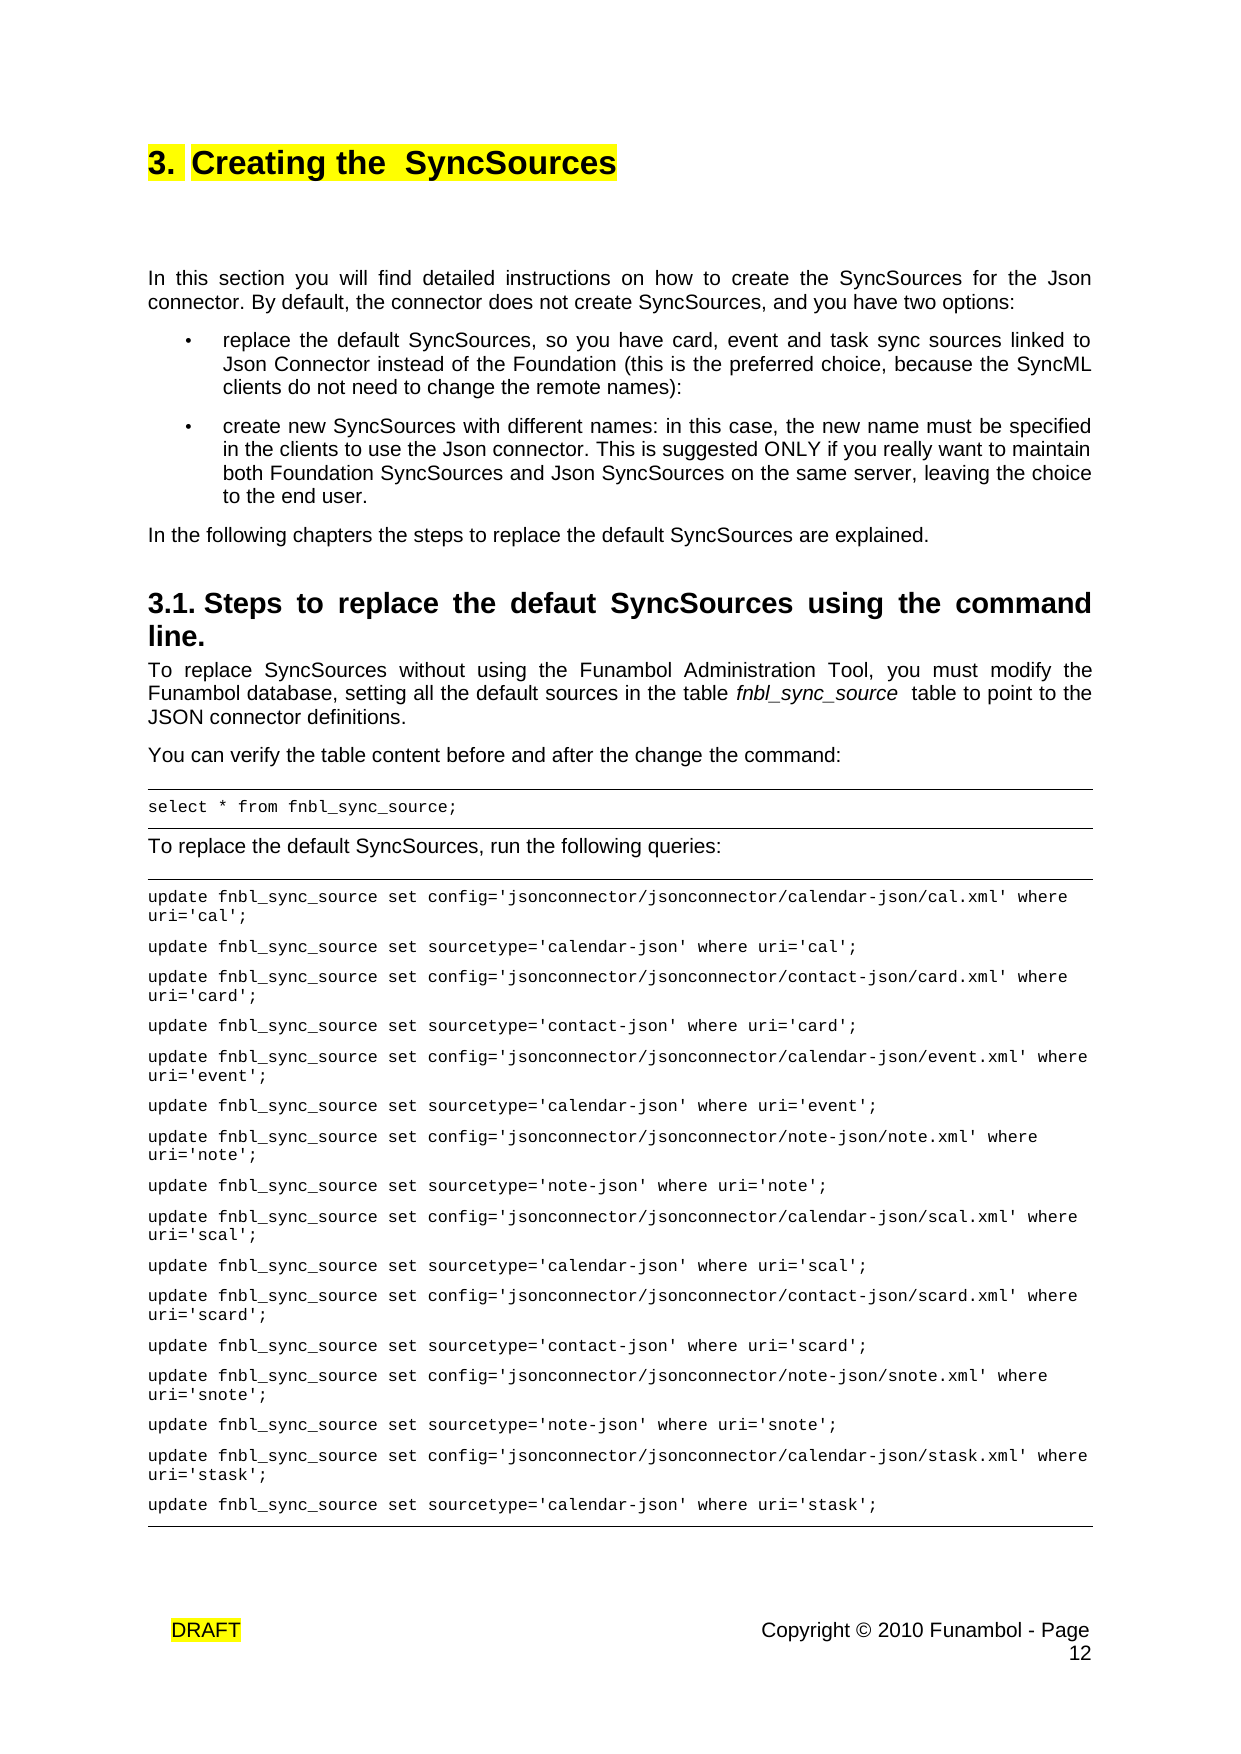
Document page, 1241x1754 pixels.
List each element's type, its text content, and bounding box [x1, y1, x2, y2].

text update fnbl_sync_source set config='jsonconnector/jsonconnector/note-json/snote.xml' where uri='snote'; [148, 1357, 1093, 1405]
text update fnbl_sync_source set config='jsonconnector/jsonconnector/calendar-json/scal.xml' where uri='scal'; [148, 1198, 1093, 1246]
text update fnbl_sync_source set sourcetype='calendar-json' where uri='cal'; [148, 928, 1093, 957]
text You can verify the table content before and after the change the command: [148, 744, 1093, 767]
text update fnbl_sync_source set sourcetype='contact-json' where uri='scard'; [148, 1327, 1093, 1356]
text To replace the default SyncSources, run the following queries: [148, 834, 1093, 858]
list create new SyncSources with different names: in this case, the new name must be specified in the clients to use the Json connector. This is suggested ONLY if you really want to maintain both Foundation SyncSources and Json SyncSources on the same server, leaving the choice to the end user. [185, 414, 1093, 508]
text update fnbl_sync_source set config='jsonconnector/jsonconnector/calendar-json/cal.xml' where uri='cal'; [148, 880, 1093, 926]
text update fnbl_sync_source set sourcetype='calendar-json' where uri='scal'; [148, 1247, 1093, 1276]
text update fnbl_sync_source set config='jsonconnector/jsonconnector/calendar-json/stask.xml' where uri='stask'; [148, 1437, 1093, 1485]
text In the following chapters the steps to replace the default SyncSources are explained. [148, 523, 1093, 547]
text update fnbl_sync_source set config='jsonconnector/jsonconnector/calendar-json/event.xml' where uri='event'; [148, 1038, 1093, 1086]
text update fnbl_sync_source set sourcetype='note-json' where uri='note'; [148, 1167, 1093, 1196]
text update fnbl_sync_source set config='jsonconnector/jsonconnector/contact-json/card.xml' where uri='card'; [148, 958, 1093, 1006]
text To replace SyncSources without using the Funambol Administration Tool, you must modify the Funambol database, setting all the default sources in the table fnbl_sync_source table to point to the JSON connector definitions. [148, 658, 1093, 729]
list replace the default SyncSources, so you have card, event and task sync sources linked to Json Connector instead of the Foundation (this is the preferred choice, because the SyncML clients do not need to change the remote names): [185, 329, 1093, 399]
subtitle Creating the SyncSources [148, 144, 1093, 181]
text update fnbl_sync_source set sourcetype='calendar-json' where uri='stask'; [148, 1486, 1093, 1526]
subtitle Steps to replace the defaut SyncSources using the command line. [148, 587, 1093, 652]
text update fnbl_sync_source set sourcetype='calendar-json' where uri='event'; [148, 1087, 1093, 1117]
text update fnbl_sync_source set config='jsonconnector/jsonconnector/contact-json/scard.xml' where uri='scard'; [148, 1278, 1093, 1325]
text select * from fnbl_sync_source; [148, 790, 1093, 828]
text update fnbl_sync_source set sourcetype='note-json' where uri='snote'; [148, 1407, 1093, 1436]
text update fnbl_sync_source set sourcetype='contact-json' where uri='card'; [148, 1008, 1093, 1037]
text update fnbl_sync_source set config='jsonconnector/jsonconnector/note-json/note.xml' where uri='note'; [148, 1118, 1093, 1166]
text In this section you will find detailed instructions on how to create the SyncSources for the Json connector. By default, the connector does not create SyncSources, and you have two options: [148, 267, 1093, 314]
